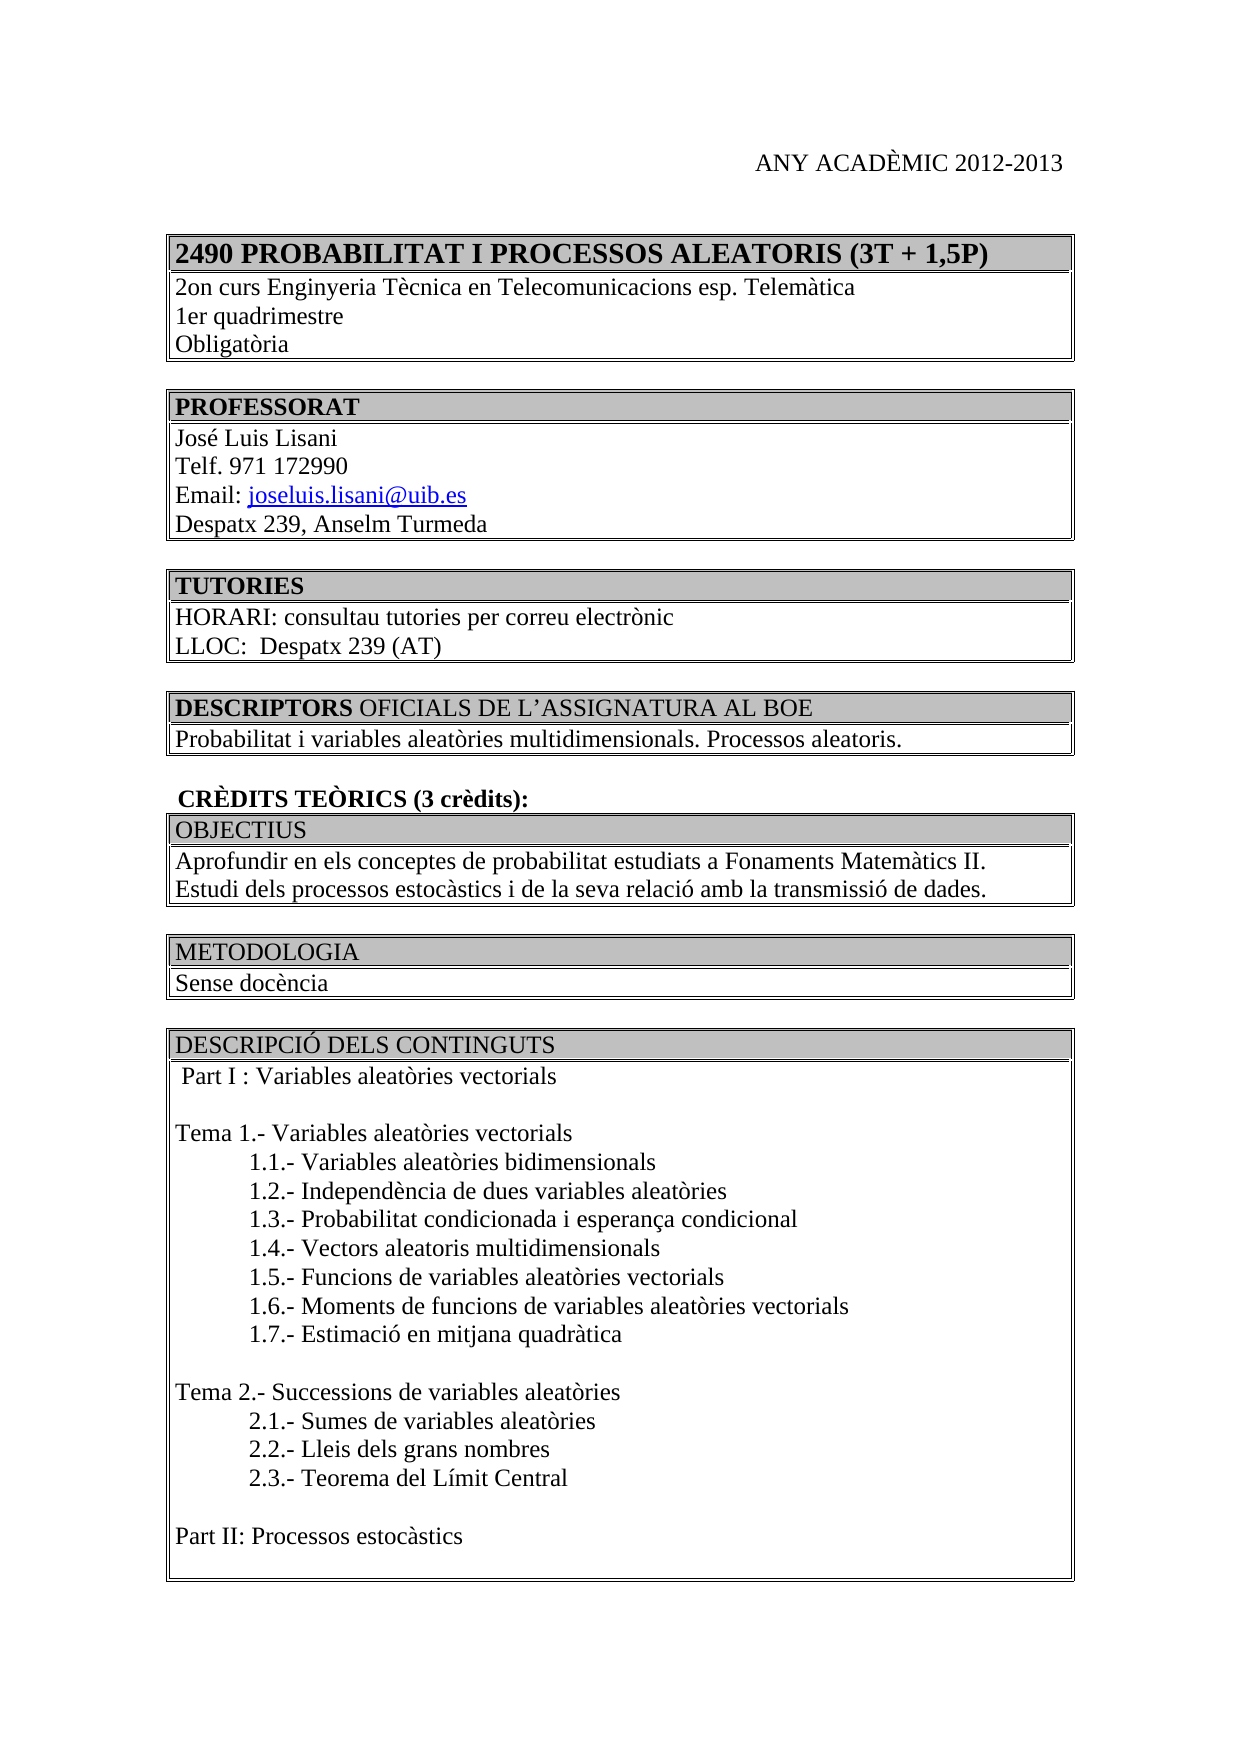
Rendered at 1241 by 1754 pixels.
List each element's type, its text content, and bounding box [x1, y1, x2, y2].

table_header TUTORIES [170, 572, 1071, 600]
table_cell Aprofundir en els conceptes de probabilitat estudiats a Fonaments Matemàtics II. Estudi dels processos estocàstics i de la seva relació amb la transmissió de dades. [168, 844, 1072, 903]
table_cell Sense docència [168, 965, 1072, 996]
subtitle CRÈDITS TEÒRICS (3 crèdits): [177, 784, 1063, 812]
table_header OBJECTIUS [170, 816, 1071, 843]
table_header PROFESSORAT [170, 393, 1071, 420]
table_cell José Luis Lisani Telf. 971 172990 Email: joseluis.lisani@uib.es Despatx 239, Anselm Turmeda [168, 420, 1072, 538]
table_header DESCRIPTORS OFICIALS DE L’ASSIGNATURA AL BOE [170, 694, 1071, 722]
table_cell Part I : Variables aleatòries vectorials Tema 1.- Variables aleatòries vectorials 1.1.- Variables aleatòries bidimensionals 1.2.- Independència de dues variables aleatòries 1.3.- Probabilitat condicionada i esperança condicional 1.4.- Vectors aleatoris multidimensionals 1.5.- Funcions de variables aleatòries vectorials 1.6.- Moments de funcions de variables aleatòries vectorials 1.7.- Estimació en mitjana quadràtica Tema 2.- Successions de variables aleatòries 2.1.- Sumes de variables aleatòries 2.2.- Lleis dels grans nombres 2.3.- Teorema del Límit Central Part II: Processos estocàstics [168, 1059, 1072, 1578]
table_header 2490 PROBABILITAT I PROCESSOS ALEATORIS (3T + 1,5P) [170, 237, 1071, 270]
text ANY ACADÈMIC 2012-2013 [177, 148, 1063, 176]
table_cell HORARI: consultau tutories per correu electrònic LLOC: Despatx 239 (AT) [168, 600, 1072, 659]
table_header DESCRIPCIÓ DELS CONTINGUTS [170, 1031, 1071, 1058]
table_cell 2on curs Enginyeria Tècnica en Telecomunicacions esp. Telemàtica 1er quadrimestre Obligatòria [168, 270, 1072, 358]
table_cell Probabilitat i variables aleatòries multidimensionals. Processos aleatoris. [168, 722, 1072, 753]
table_header METODOLOGIA [170, 938, 1071, 965]
